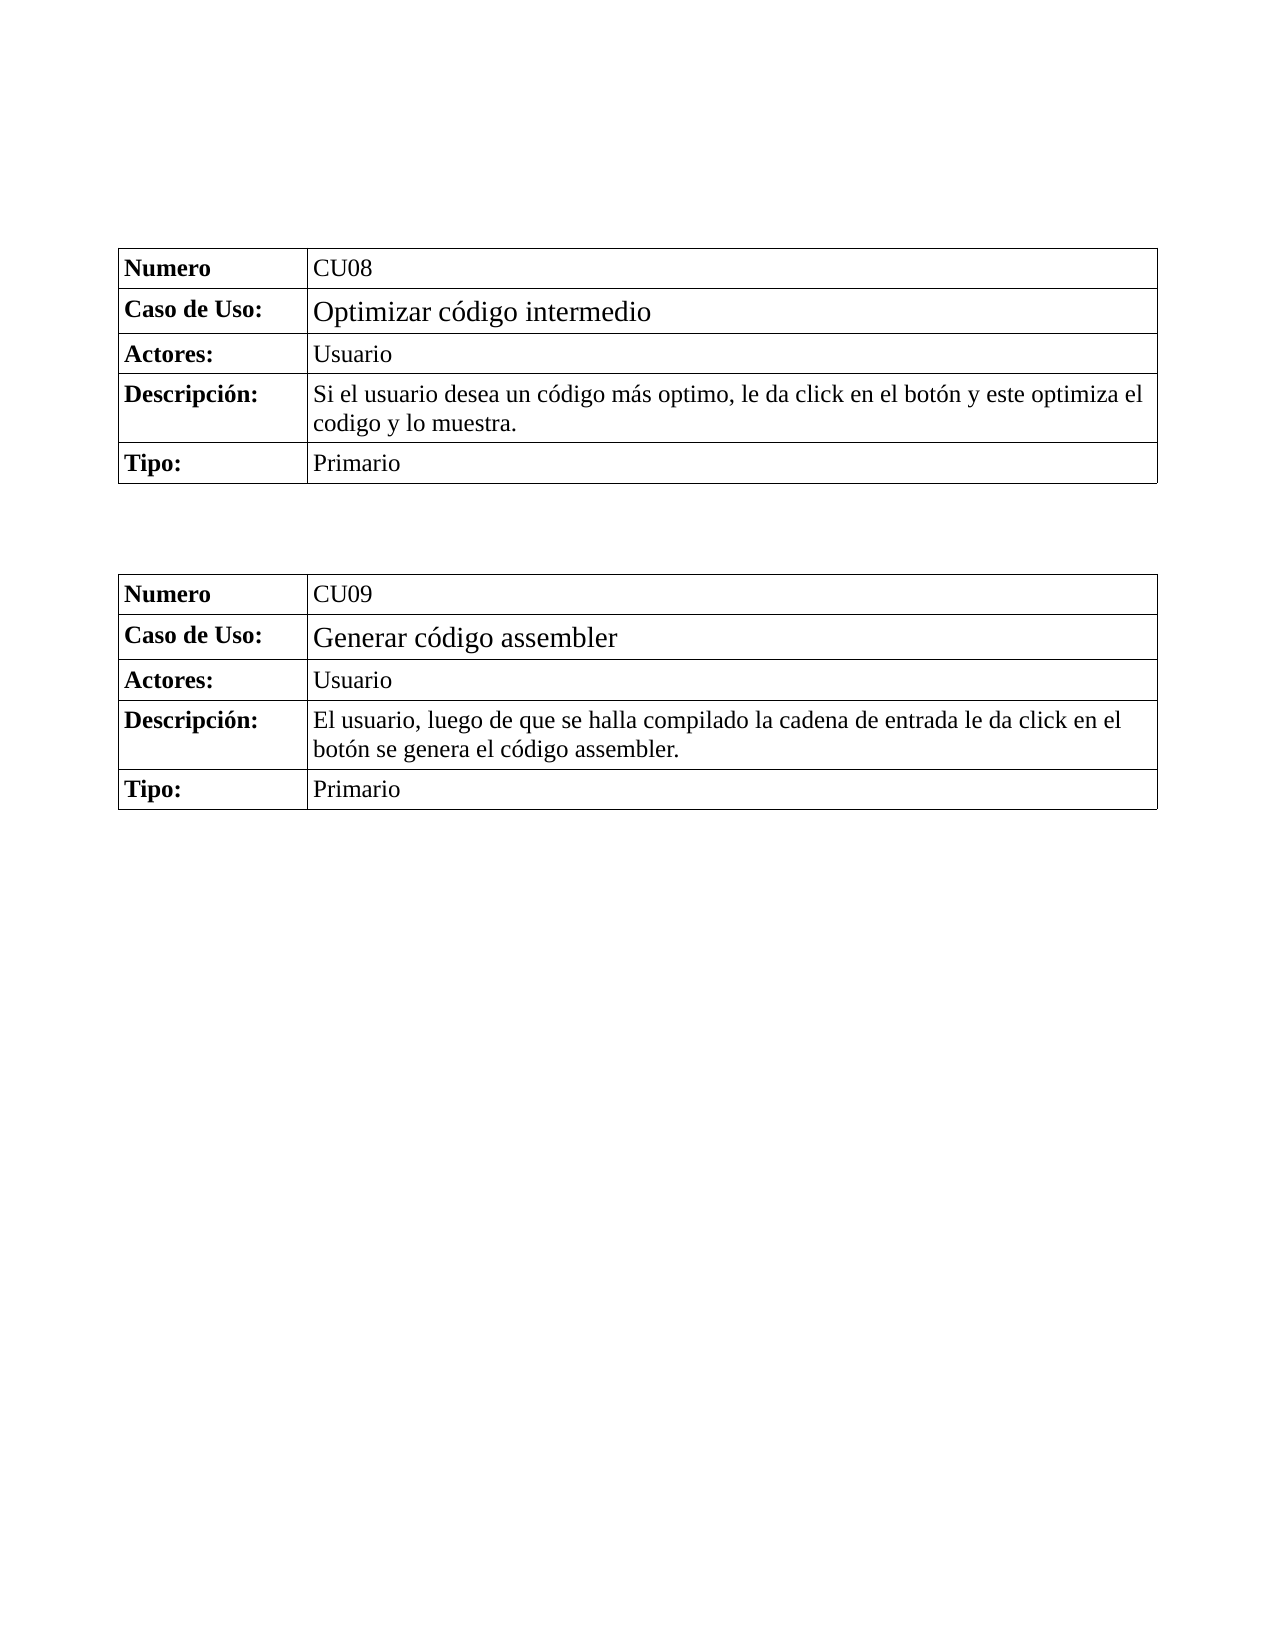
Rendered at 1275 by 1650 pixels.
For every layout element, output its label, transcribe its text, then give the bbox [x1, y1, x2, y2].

table_cell Caso de Uso: [119, 615, 307, 659]
table_header CU08 [308, 249, 1157, 288]
table_cell Primario [308, 443, 1157, 483]
table_cell Tipo: [119, 770, 307, 809]
table_cell Usuario [308, 334, 1157, 373]
table_cell Actores: [119, 334, 307, 373]
table_cell Usuario [308, 660, 1157, 699]
table_cell Caso de Uso: [119, 289, 307, 333]
table_cell Si el usuario desea un código más optimo, le da click en el botón y este optimiza el codigo y lo muestra. [308, 374, 1157, 442]
table_header Numero [119, 249, 307, 288]
table_cell Actores: [119, 660, 307, 699]
table_cell Optimizar código intermedio [308, 289, 1157, 333]
table_cell Descripción: [119, 374, 307, 442]
table_header CU09 [308, 575, 1157, 614]
table_header Numero [119, 575, 307, 614]
table_cell El usuario, luego de que se halla compilado la cadena de entrada le da click en el botón se genera el código assembler. [308, 701, 1157, 768]
table_cell Generar código assembler [308, 615, 1157, 659]
table_cell Descripción: [119, 701, 307, 768]
table_cell Primario [308, 770, 1157, 809]
table_cell Tipo: [119, 443, 307, 483]
